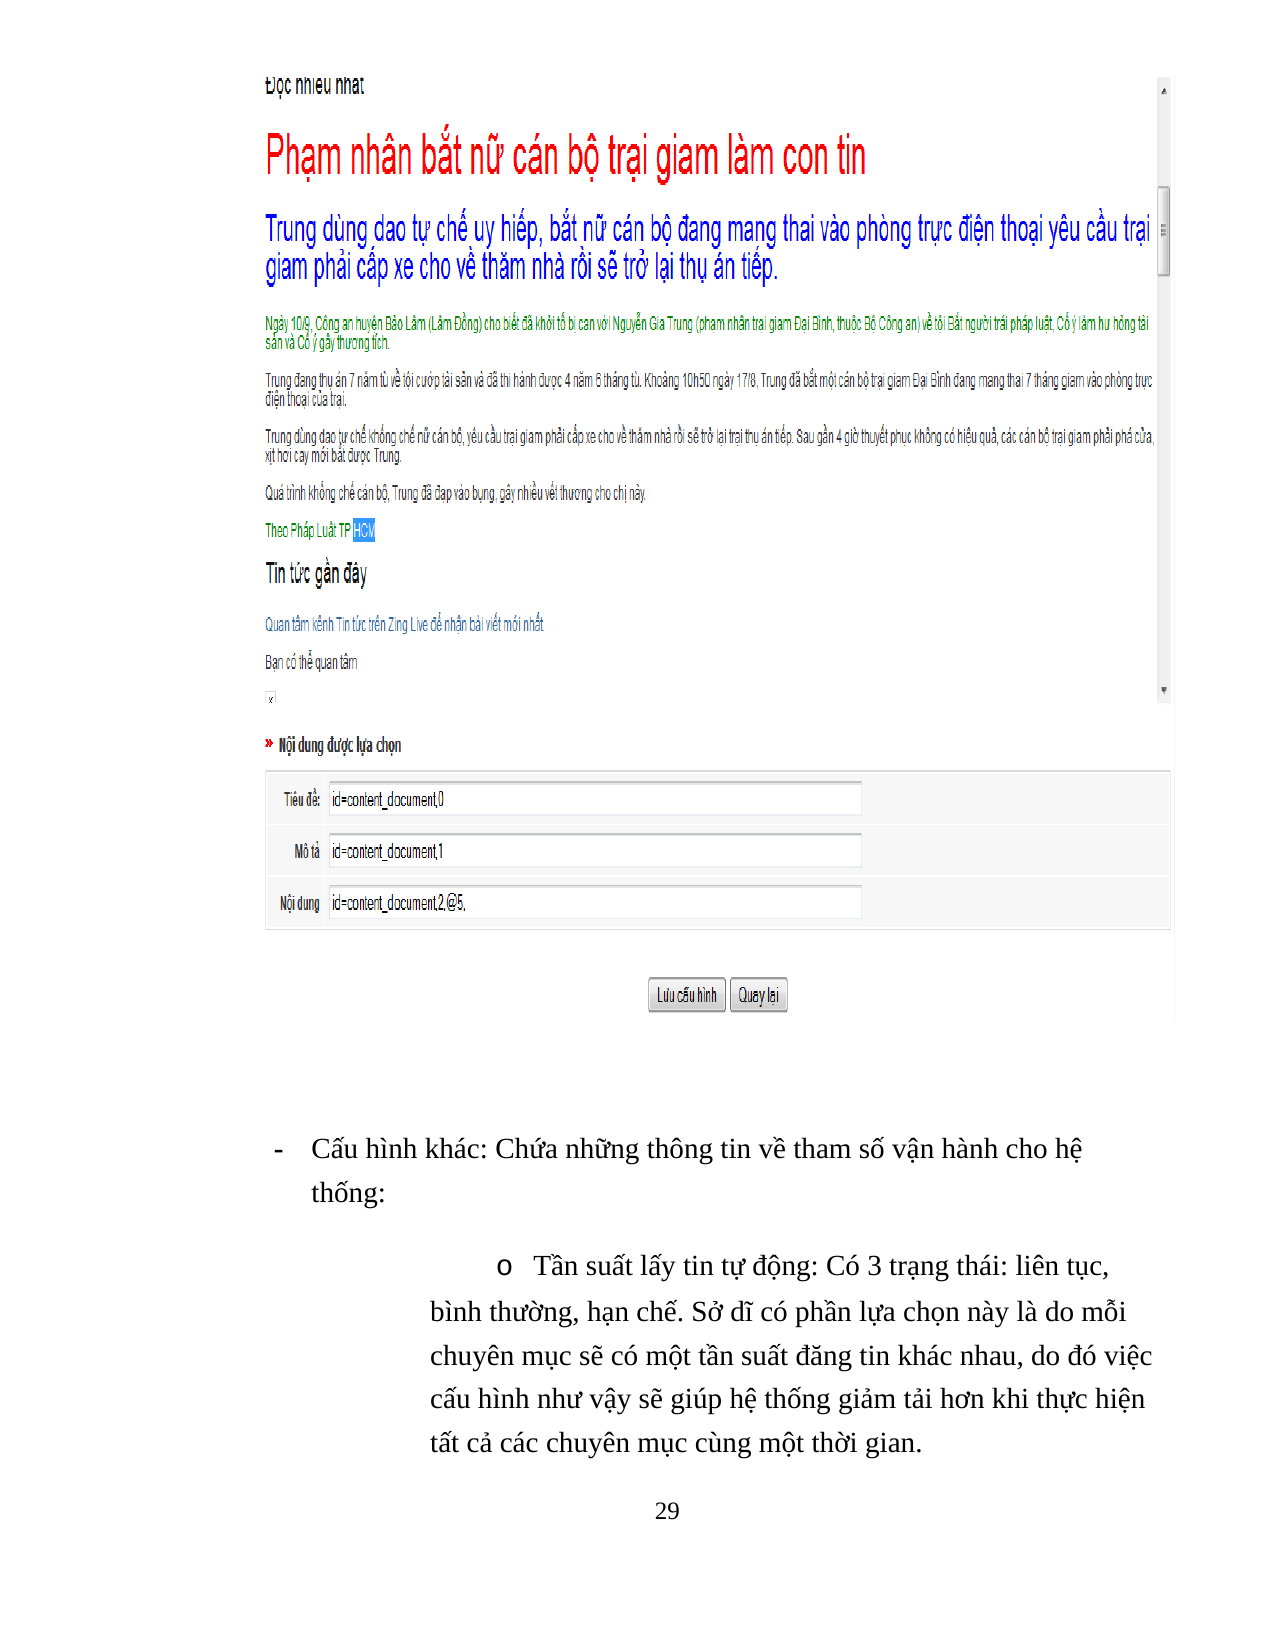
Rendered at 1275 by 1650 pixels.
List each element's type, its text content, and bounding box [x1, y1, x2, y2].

list Cấu hình khác: Chứa những thông tin về tham số vận hành cho hệ thống: [274, 1131, 1157, 1208]
list Tần suất lấy tin tự động: Có 3 trạng thái: liên tục, bình thường, hạn chế. Sở dĩ có phần lựa chọn này là do mỗi chuyên mục sẽ có một tần suất đăng tin khác nhau, do đó việc cấu hình như vậy sẽ giúp hệ thống giảm tải hơn khi thực hiện tất cả các chuyên mục cùng một thời gian. [392, 1248, 1157, 1459]
